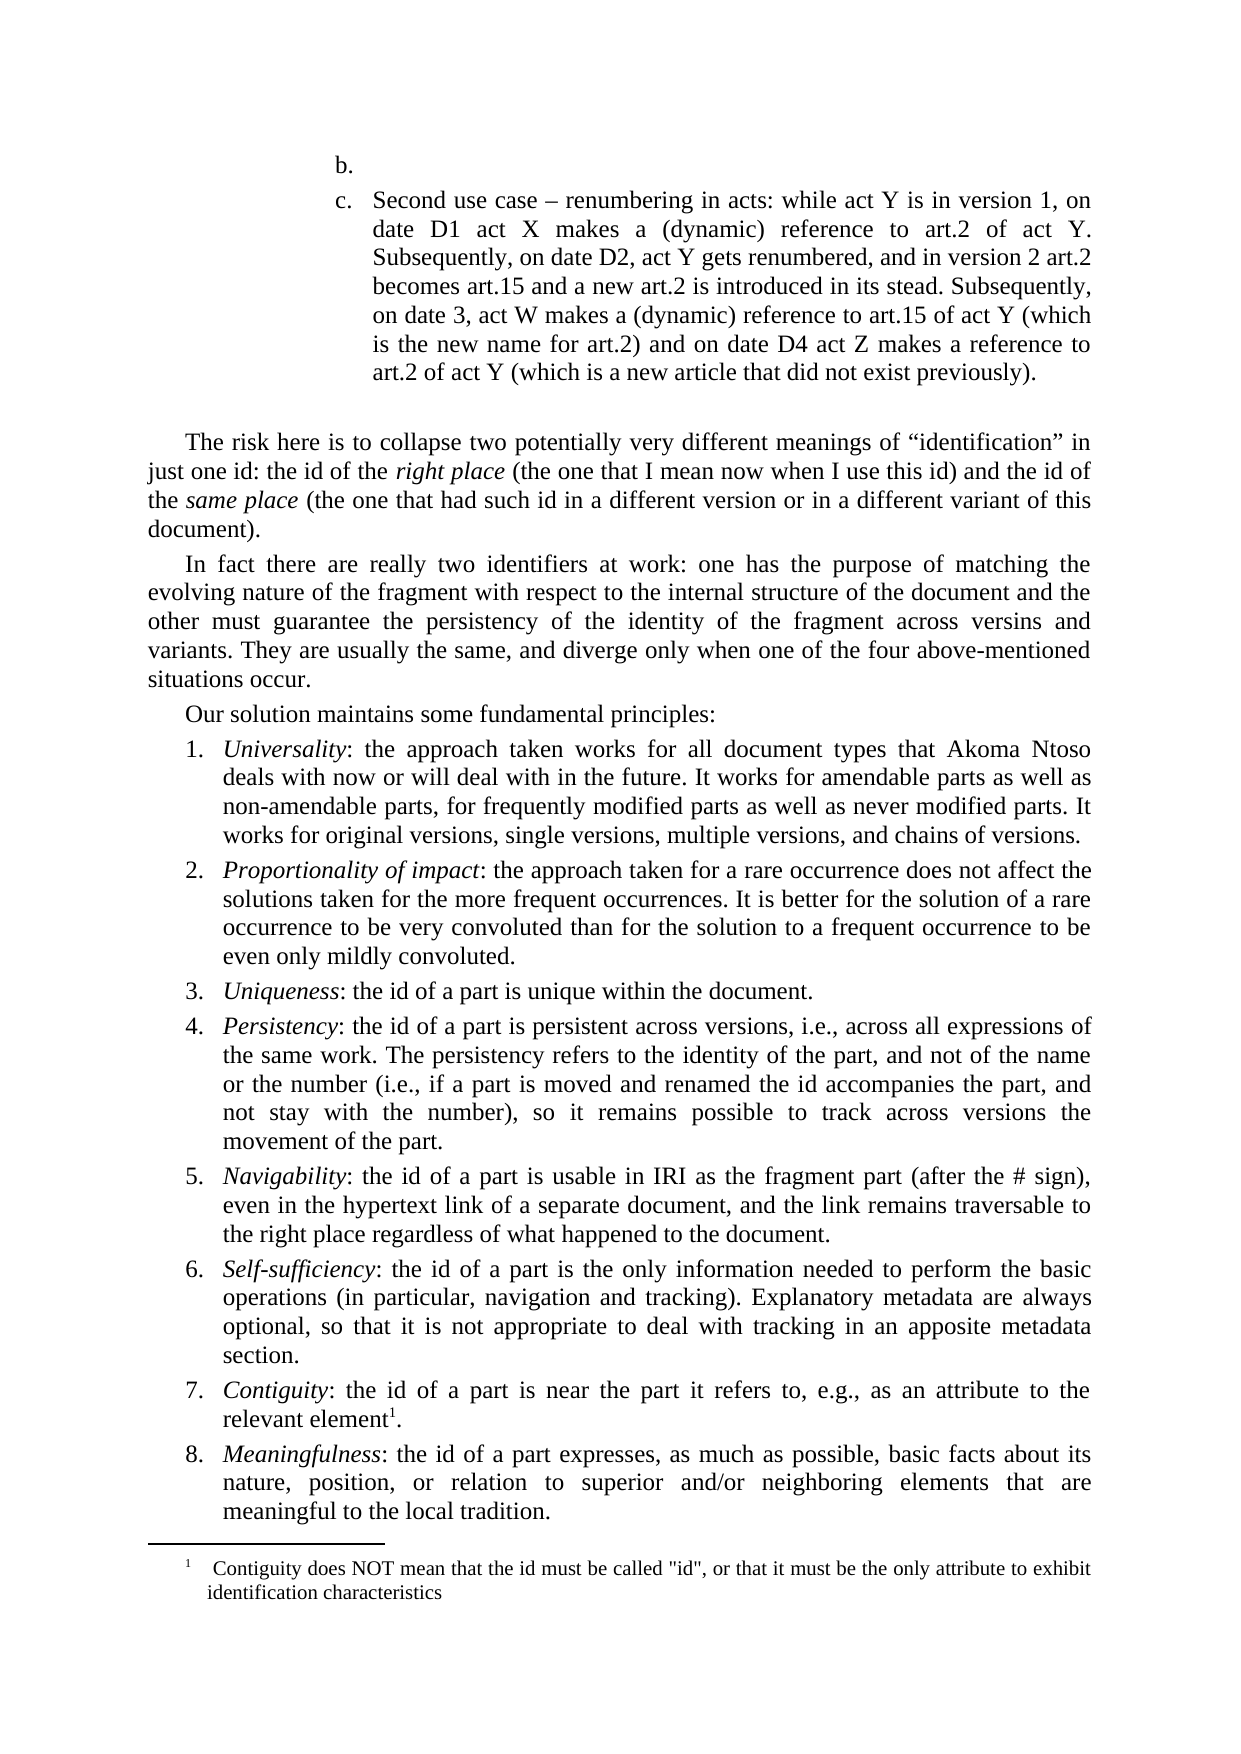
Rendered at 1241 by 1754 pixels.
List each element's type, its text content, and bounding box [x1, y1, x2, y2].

list Contiguity: the id of a part is near the part it refers to, e.g., as an attribute to the relevant element. [185, 1375, 1092, 1432]
list Proportionality of impact: the approach taken for a rare occurrence does not affect the solutions taken for the more frequent occurrences. It is better for the solution of a rare occurrence to be very convoluted than for the solution to a frequent occurrence to be even only mildly convoluted. [185, 855, 1092, 970]
list Meaningfulness: the id of a part expresses, as much as possible, basic facts about its nature, position, or relation to superior and/or neighboring elements that are meaningful to the local tradition. [185, 1439, 1092, 1525]
list Uniqueness: the id of a part is unique within the document. [185, 976, 1092, 1005]
list Self-sufficiency: the id of a part is the only information needed to perform the basic operations (in particular, navigation and tracking). Explanatory metadata are always optional, so that it is not appropriate to deal with tracking in an apposite metadata section. [185, 1254, 1092, 1369]
text The risk here is to collapse two potentially very different meanings of “identification” in just one id: the id of the right place (the one that I mean now when I use this id) and the id of the same place (the one that had such id in a different version or in a different variant of this document). [148, 427, 1092, 542]
text In fact there are really two identifiers at work: one has the purpose of matching the evolving nature of the fragment with respect to the internal structure of the document and the other must guarantee the persistency of the identity of the fragment across versins and variants. They are usually the same, and diverge only when one of the four above-mentioned situations occur. [148, 549, 1092, 692]
list Contiguity does NOT mean that the id must be called "id", or that it must be the only attribute to exhibit identification characteristics [185, 1556, 1092, 1604]
list Persistency: the id of a part is persistent across versions, i.e., across all expressions of the same work. The persistency refers to the identity of the part, and not of the name or the number (i.e., if a part is moved and renamed the id accompanies the part, and not stay with the number), so it remains possible to track across versions the movement of the part. [185, 1011, 1092, 1155]
text Our solution maintains some fundamental principles: [148, 699, 1092, 727]
list Second use case – renumbering in acts: while act Y is in version 1, on date D1 act X makes a (dynamic) reference to art.2 of act Y. Subsequently, on date D2, act Y gets renumbered, and in version 2 art.2 becomes art.15 and a new art.2 is introduced in its stead. Subsequently, on date 3, act W makes a (dynamic) reference to art.15 of act Y (which is the new name for art.2) and on date D4 act Z makes a reference to art.2 of act Y (which is a new article that did not exist previously). [335, 185, 1092, 386]
list Universality: the approach taken works for all document types that Akoma Ntoso deals with now or will deal with in the future. It works for amendable parts as well as non-amendable parts, for frequently modified parts as well as never modified parts. It works for original versions, single versions, multiple versions, and chains of versions. [185, 734, 1092, 849]
list Navigability: the id of a part is usable in IRI as the fragment part (after the # sign), even in the hypertext link of a separate document, and the link remains traversable to the right place regardless of what happened to the document. [185, 1161, 1092, 1247]
